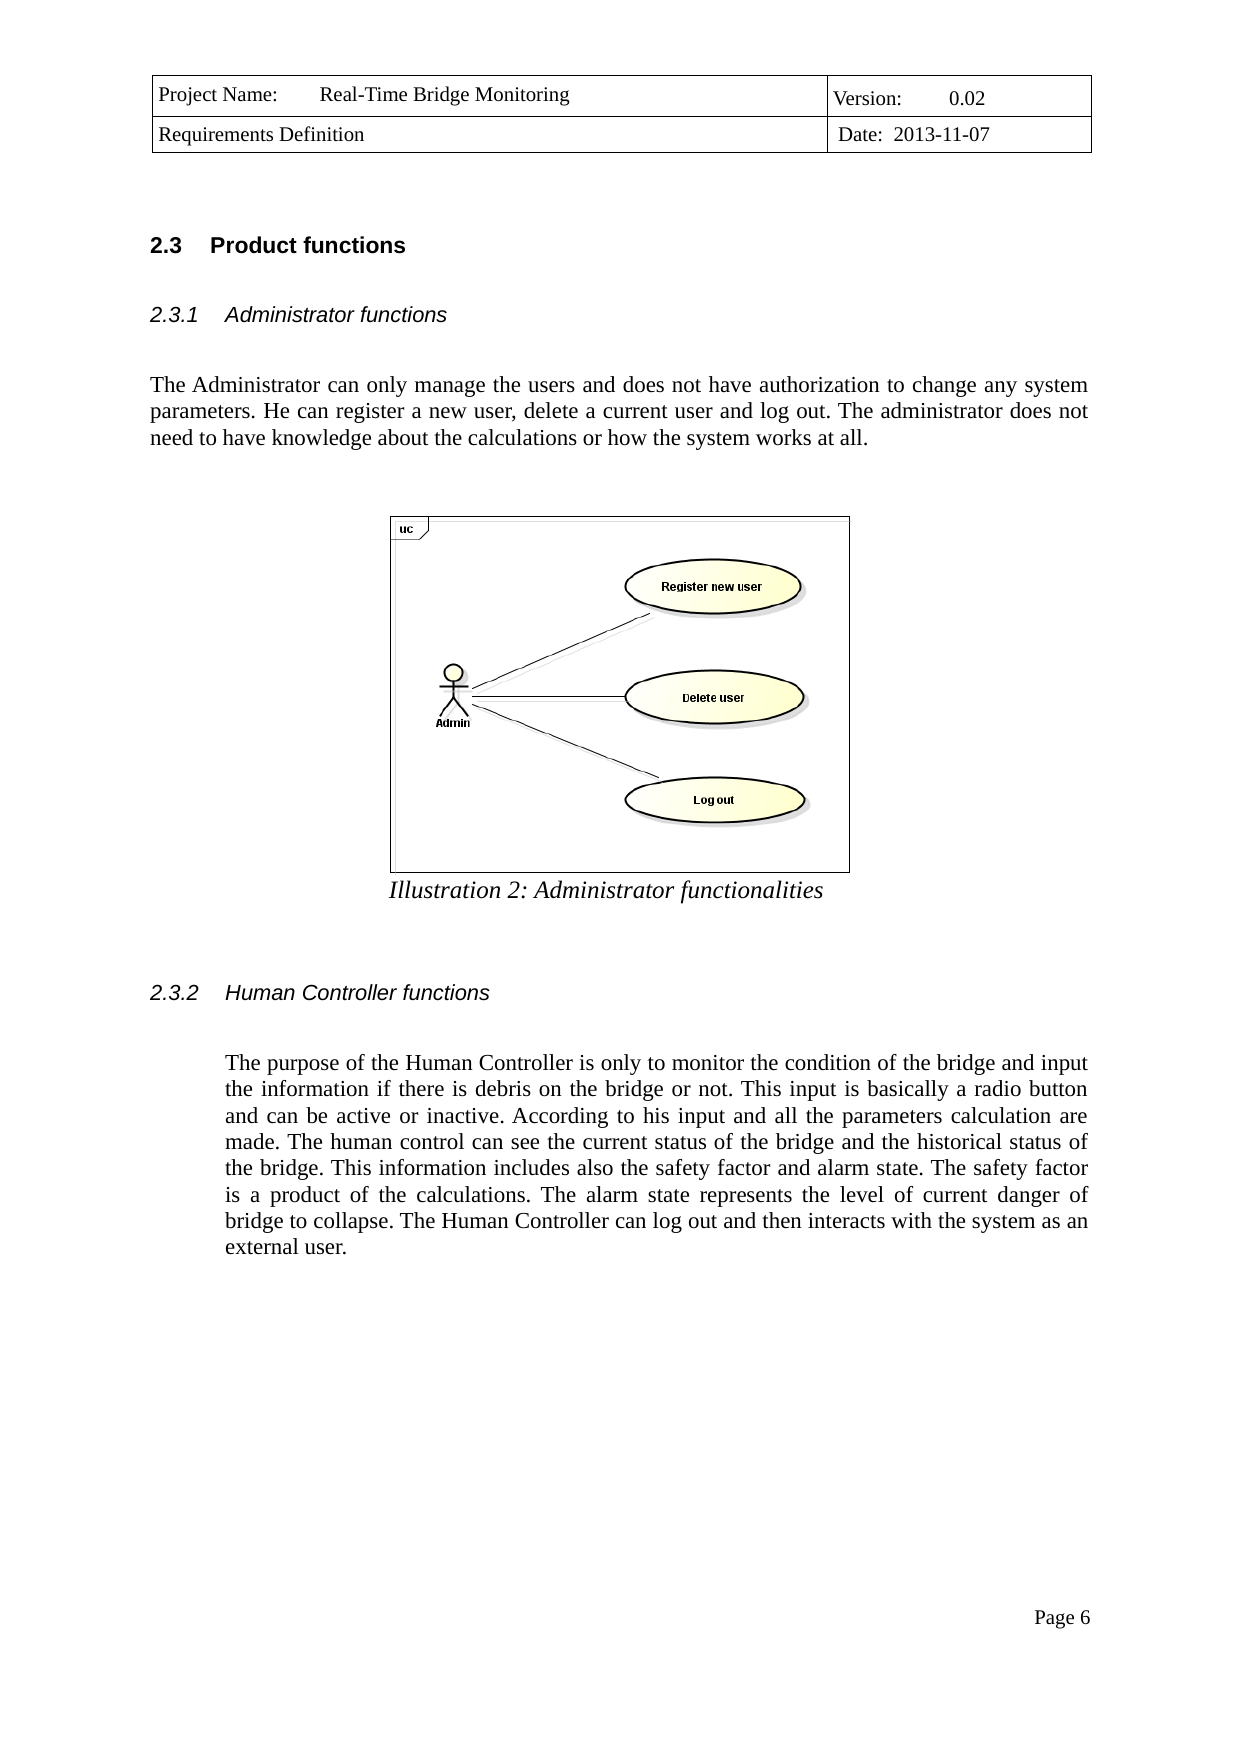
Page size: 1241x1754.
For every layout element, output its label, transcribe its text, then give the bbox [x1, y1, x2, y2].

text The Administrator can only manage the users and does not have authorization to change any system parameters. He can register a new user, delete a current user and log out. The administrator does not need to have knowledge about the calculations or how the system works at all. [150, 371, 1090, 450]
text The purpose of the Human Controller is only to monitor the condition of the bridge and input the information if there is debris on the bridge or not. This input is basically a radio button and can be active or inactive. According to his input and all the parameters calculation are made. The human control can see the current status of the bridge and the historical status of the bridge. This information includes also the safety factor and alarm state. The safety factor is a product of the calculations. The alarm state represents the level of current danger of bridge to collapse. The Human Controller can log out and then interacts with the system as an external user. [225, 1049, 1090, 1260]
subtitle Human Controller functions [150, 980, 1090, 1005]
subtitle Administrator functions [150, 302, 1090, 327]
picture [388, 514, 852, 875]
text Illustration 2: Administrator functionalities [389, 875, 851, 903]
subtitle Product functions [150, 232, 1090, 258]
